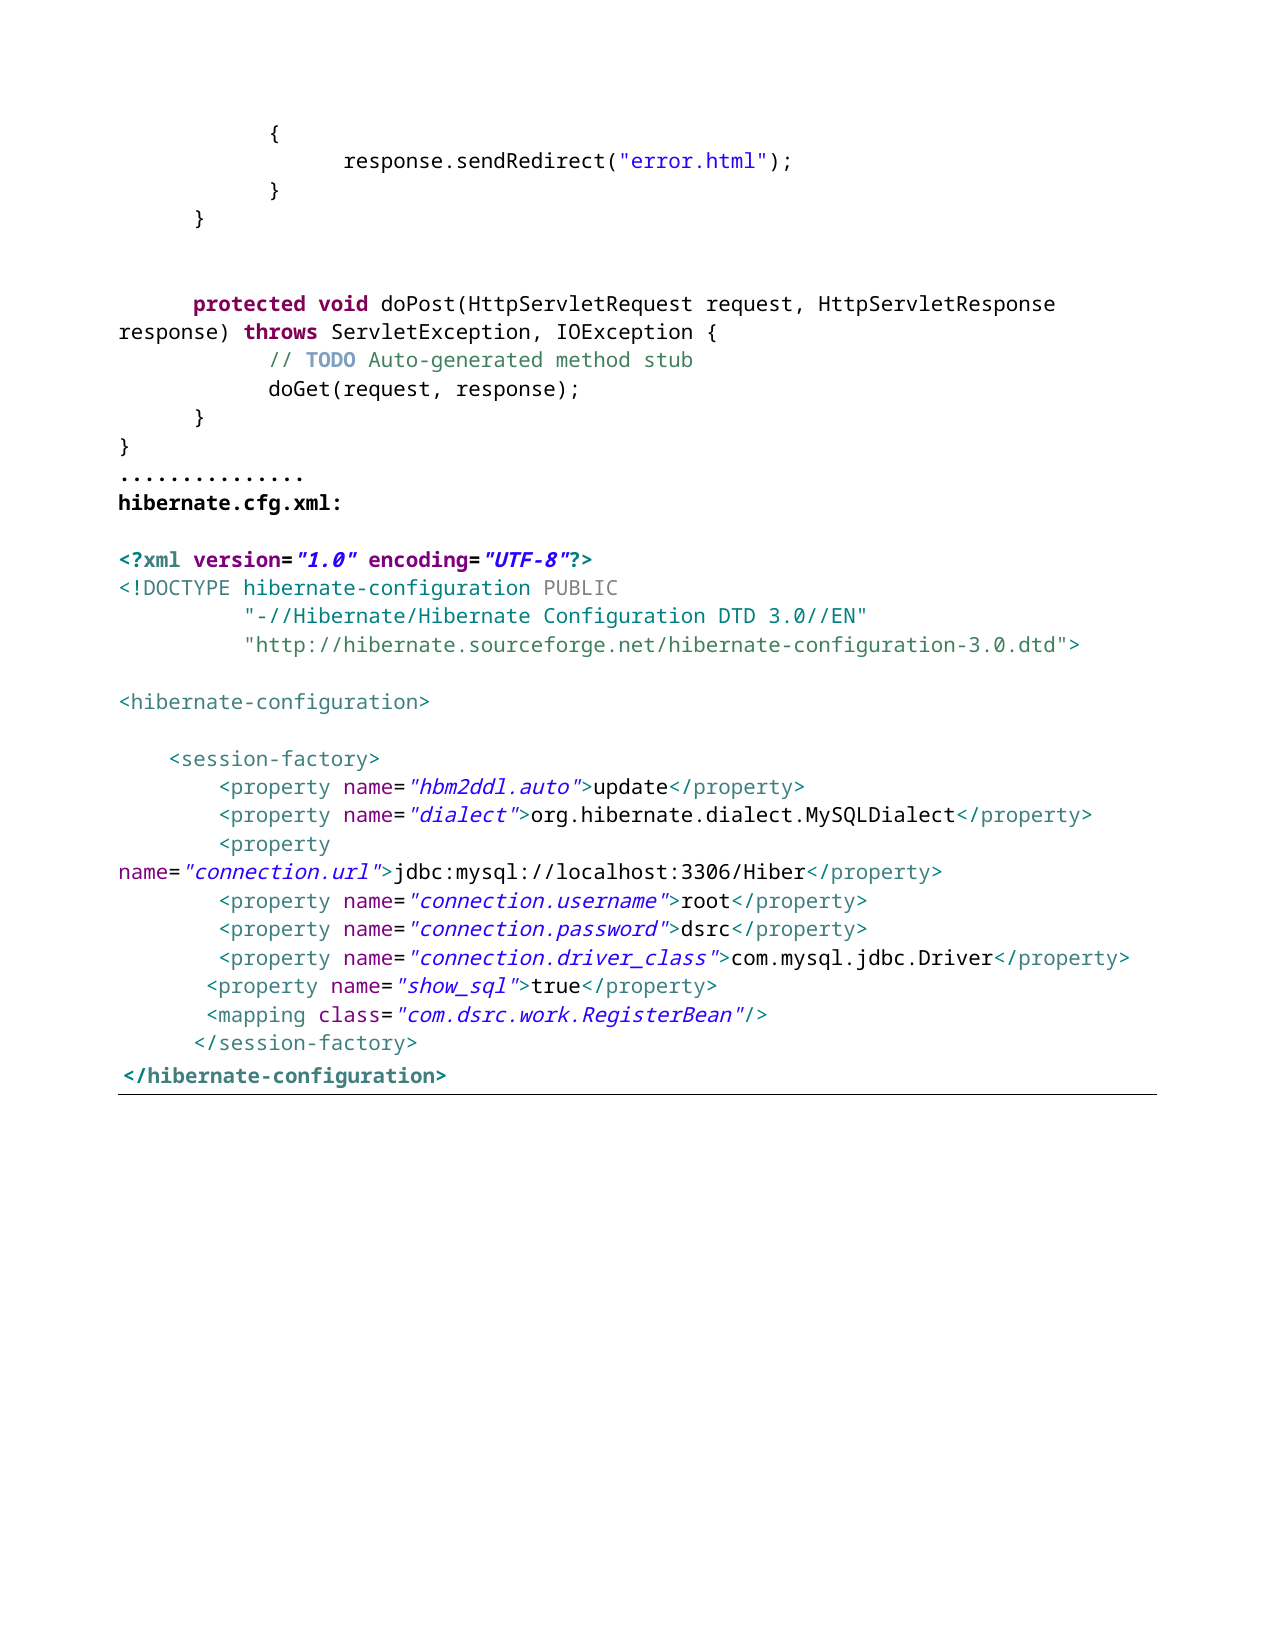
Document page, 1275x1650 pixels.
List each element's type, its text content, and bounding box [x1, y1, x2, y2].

text </session-factory> [118, 1028, 1157, 1057]
text } [118, 203, 1157, 232]
text <?xml version="1.0" encoding="UTF-8"?> [118, 545, 1157, 573]
text } [118, 431, 1157, 459]
text } [118, 402, 1157, 431]
text protected void doPost(HttpServletRequest request, HttpServletResponse response) throws ServletException, IOException { [118, 289, 1157, 346]
text ............... [118, 459, 1157, 488]
text <hibernate-configuration> [118, 687, 1157, 715]
text response.sendRedirect("error.html"); [118, 147, 1157, 175]
text <property name="connection.username">root</property> [118, 886, 1157, 914]
text <!DOCTYPE hibernate-configuration PUBLIC [118, 573, 1157, 602]
text hibernate.cfg.xml: [118, 488, 1157, 516]
text "-//Hibernate/Hibernate Configuration DTD 3.0//EN" [118, 602, 1157, 630]
text <property name="connection.password">dsrc</property> [118, 914, 1157, 943]
text <property name="connection.driver_class">com.mysql.jdbc.Driver</property> [118, 943, 1157, 971]
text <property name="dialect">org.hibernate.dialect.MySQLDialect</property> [118, 801, 1157, 829]
text // TODO Auto-generated method stub [118, 346, 1157, 374]
text <property name="hbm2ddl.auto">update</property> [118, 772, 1157, 801]
text <mapping class="com.dsrc.work.RegisterBean"/> [118, 1000, 1157, 1028]
text <property name="show_sql">true</property> [118, 971, 1157, 1000]
text { [118, 118, 1157, 147]
text } [118, 175, 1157, 203]
text <property name="connection.url">jdbc:mysql://localhost:3306/Hiber</property> [118, 829, 1157, 886]
text "http://hibernate.sourceforge.net/hibernate-configuration-3.0.dtd"> [118, 630, 1157, 658]
text <session-factory> [118, 744, 1157, 772]
text </hibernate-configuration> [118, 1057, 1157, 1094]
text doGet(request, response); [118, 374, 1157, 402]
